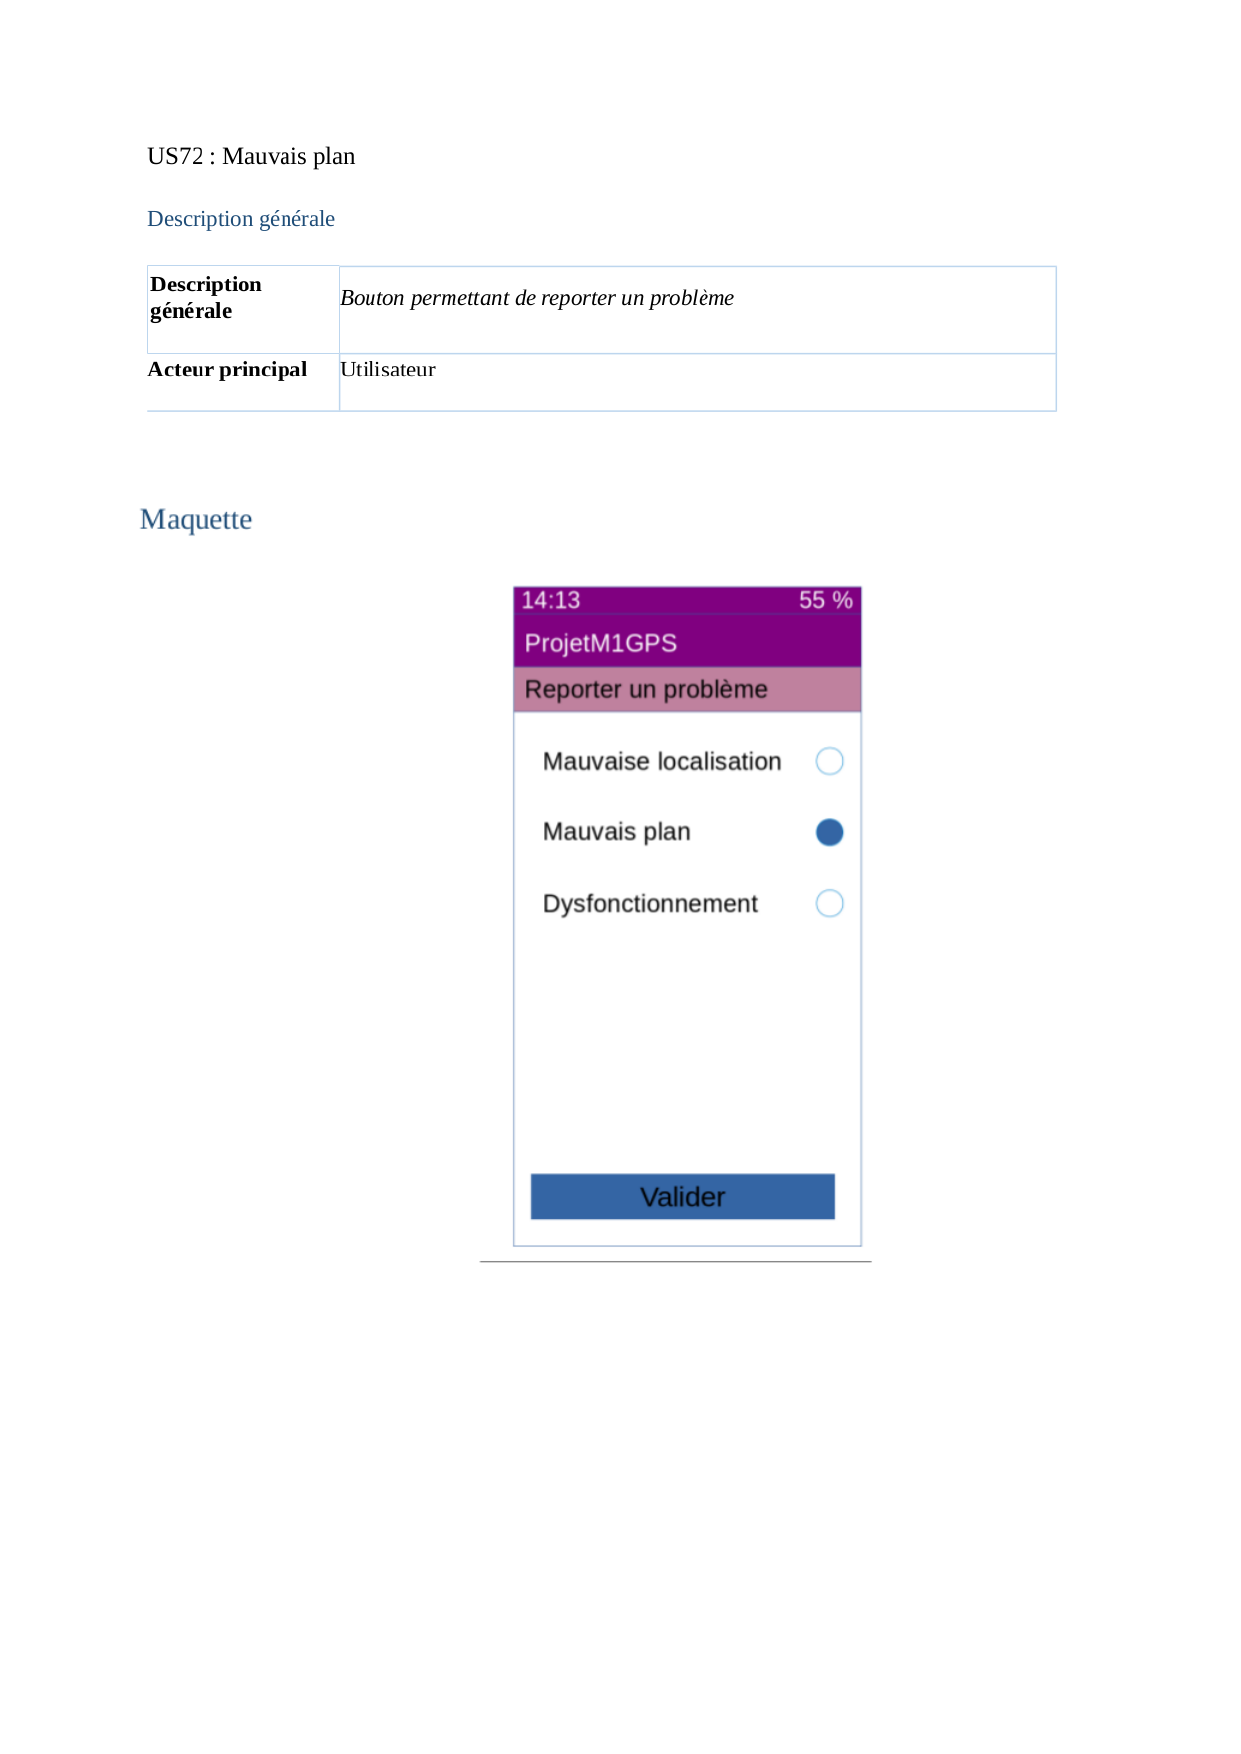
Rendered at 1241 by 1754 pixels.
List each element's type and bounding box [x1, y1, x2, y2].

picture [118, 118, 1123, 461]
picture [118, 488, 1123, 1302]
